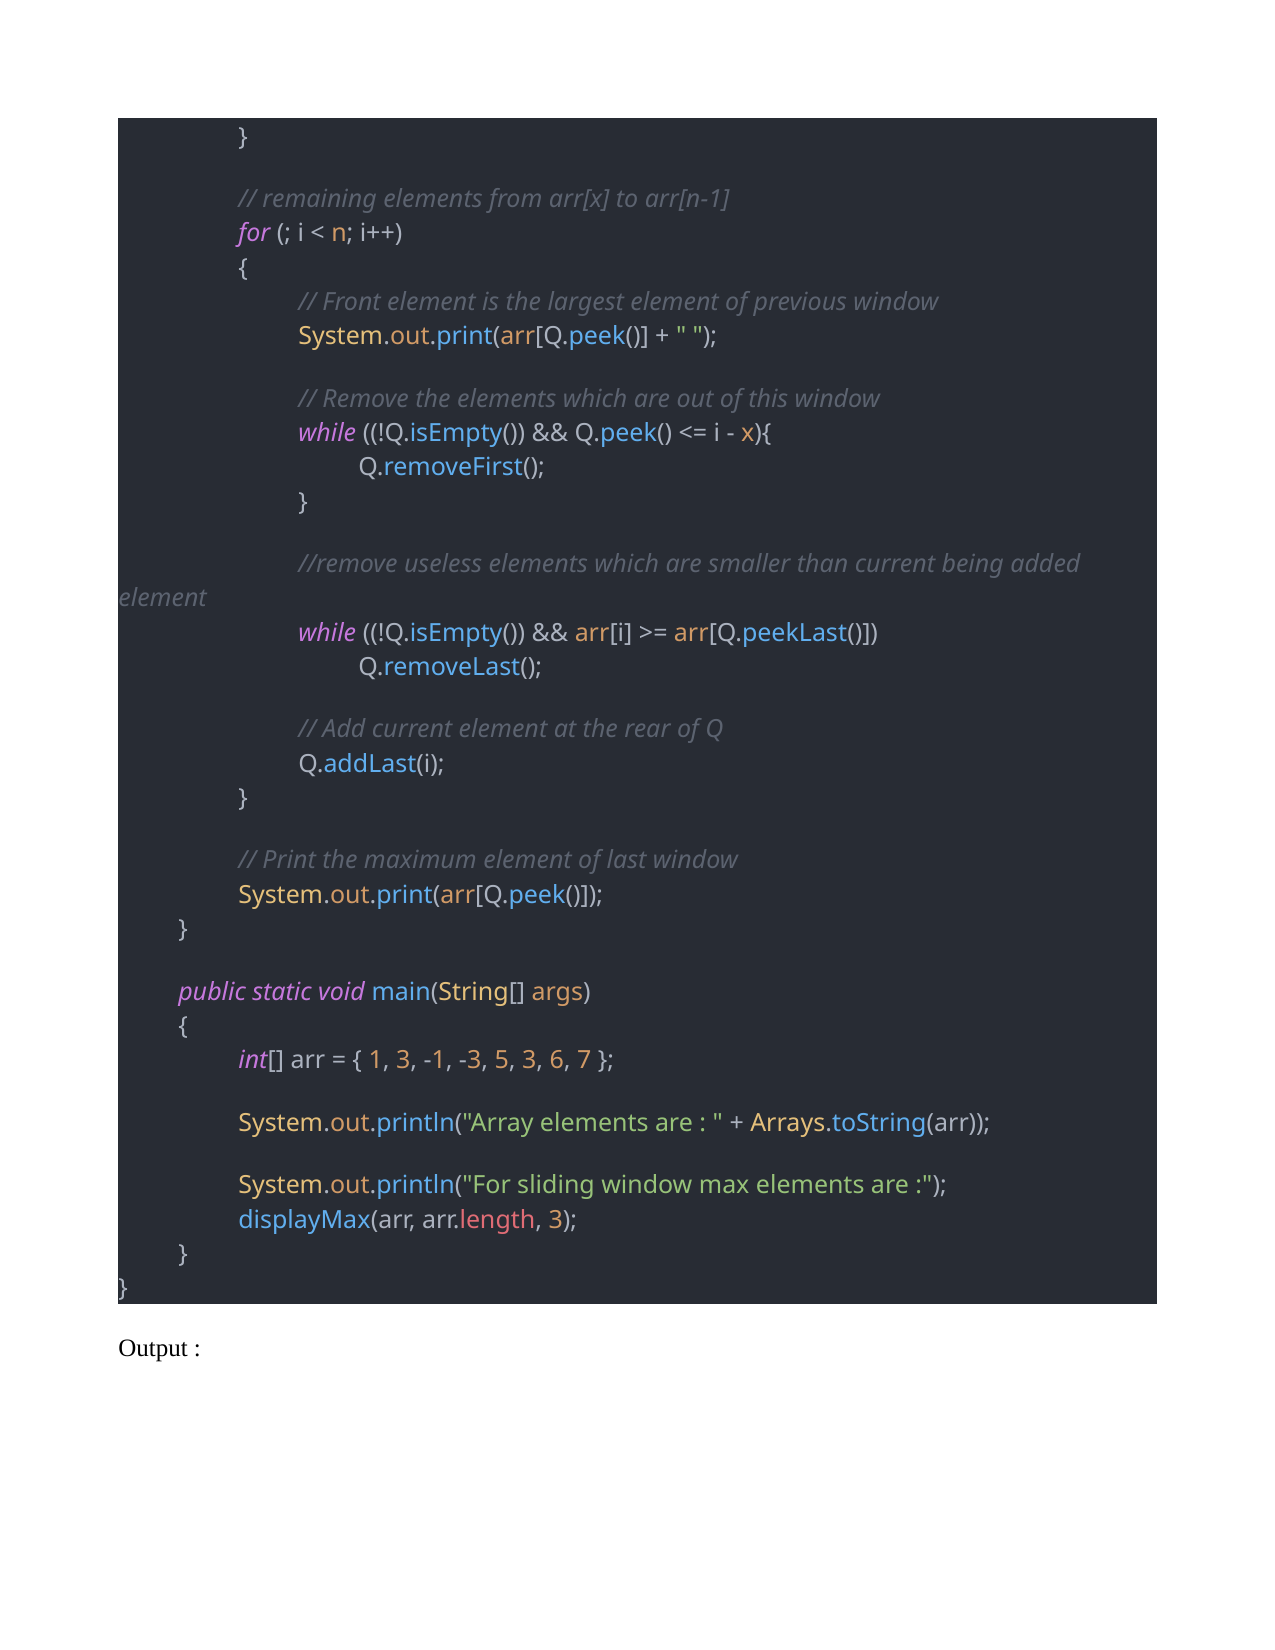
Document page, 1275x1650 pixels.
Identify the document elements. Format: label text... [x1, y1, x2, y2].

text } [118, 1236, 1157, 1270]
text displayMax(arr, arr.length, 3); [118, 1201, 1157, 1236]
text System.out.print(arr[Q.peek()] + " "); [118, 318, 1157, 352]
text //remove useless elements which are smaller than current being added element [118, 546, 1157, 614]
text // Add current element at the rear of Q [118, 711, 1157, 745]
text { [118, 1008, 1157, 1042]
text while ((!Q.isEmpty()) && arr[i] >= arr[Q.peekLast()]) [118, 614, 1157, 648]
text } [118, 1270, 1157, 1304]
text Q.removeLast(); [118, 648, 1157, 683]
text // Remove the elements which are out of this window [118, 380, 1157, 415]
text } [118, 911, 1157, 945]
text for (; i < n; i++) [118, 215, 1157, 249]
text Q.removeFirst(); [118, 449, 1157, 483]
text System.out.print(arr[Q.peek()]); [118, 876, 1157, 911]
text } [118, 779, 1157, 814]
text Q.addLast(i); [118, 745, 1157, 779]
text Output : [118, 1333, 1157, 1362]
text // Front element is the largest element of previous window [118, 283, 1157, 318]
text } [118, 118, 1157, 152]
text // remaining elements from arr[x] to arr[n-1] [118, 181, 1157, 215]
text public static void main(String[] args) [118, 973, 1157, 1008]
text // Print the maximum element of last window [118, 842, 1157, 876]
text { [118, 249, 1157, 283]
text System.out.println("For sliding window max elements are :"); [118, 1167, 1157, 1201]
text int[] arr = { 1, 3, -1, -3, 5, 3, 6, 7 }; [118, 1042, 1157, 1076]
text System.out.println("Array elements are : " + Arrays.toString(arr)); [118, 1104, 1157, 1139]
text } [118, 483, 1157, 517]
text while ((!Q.isEmpty()) && Q.peek() <= i - x){ [118, 415, 1157, 449]
